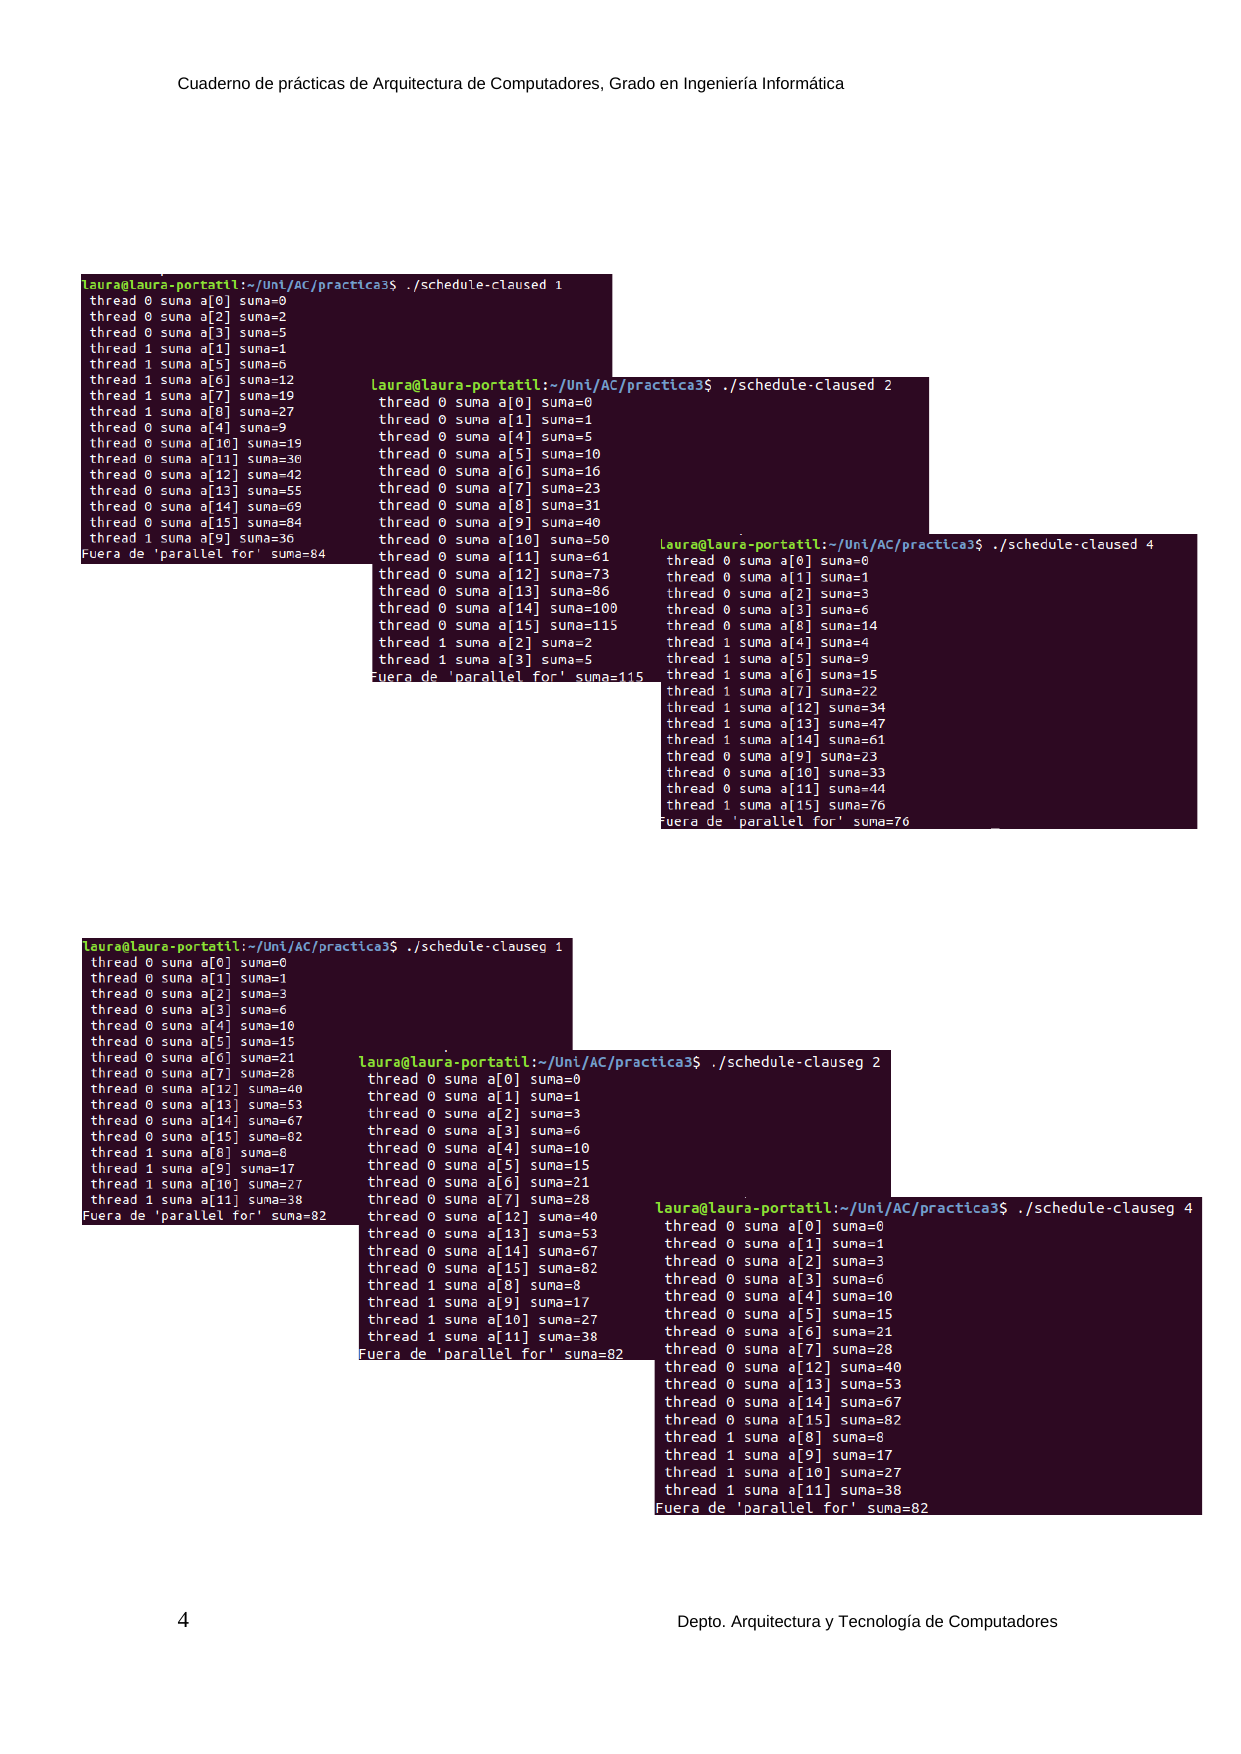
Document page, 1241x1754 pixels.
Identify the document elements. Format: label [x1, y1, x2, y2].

picture [81, 274, 1198, 829]
picture [82, 938, 1203, 1515]
